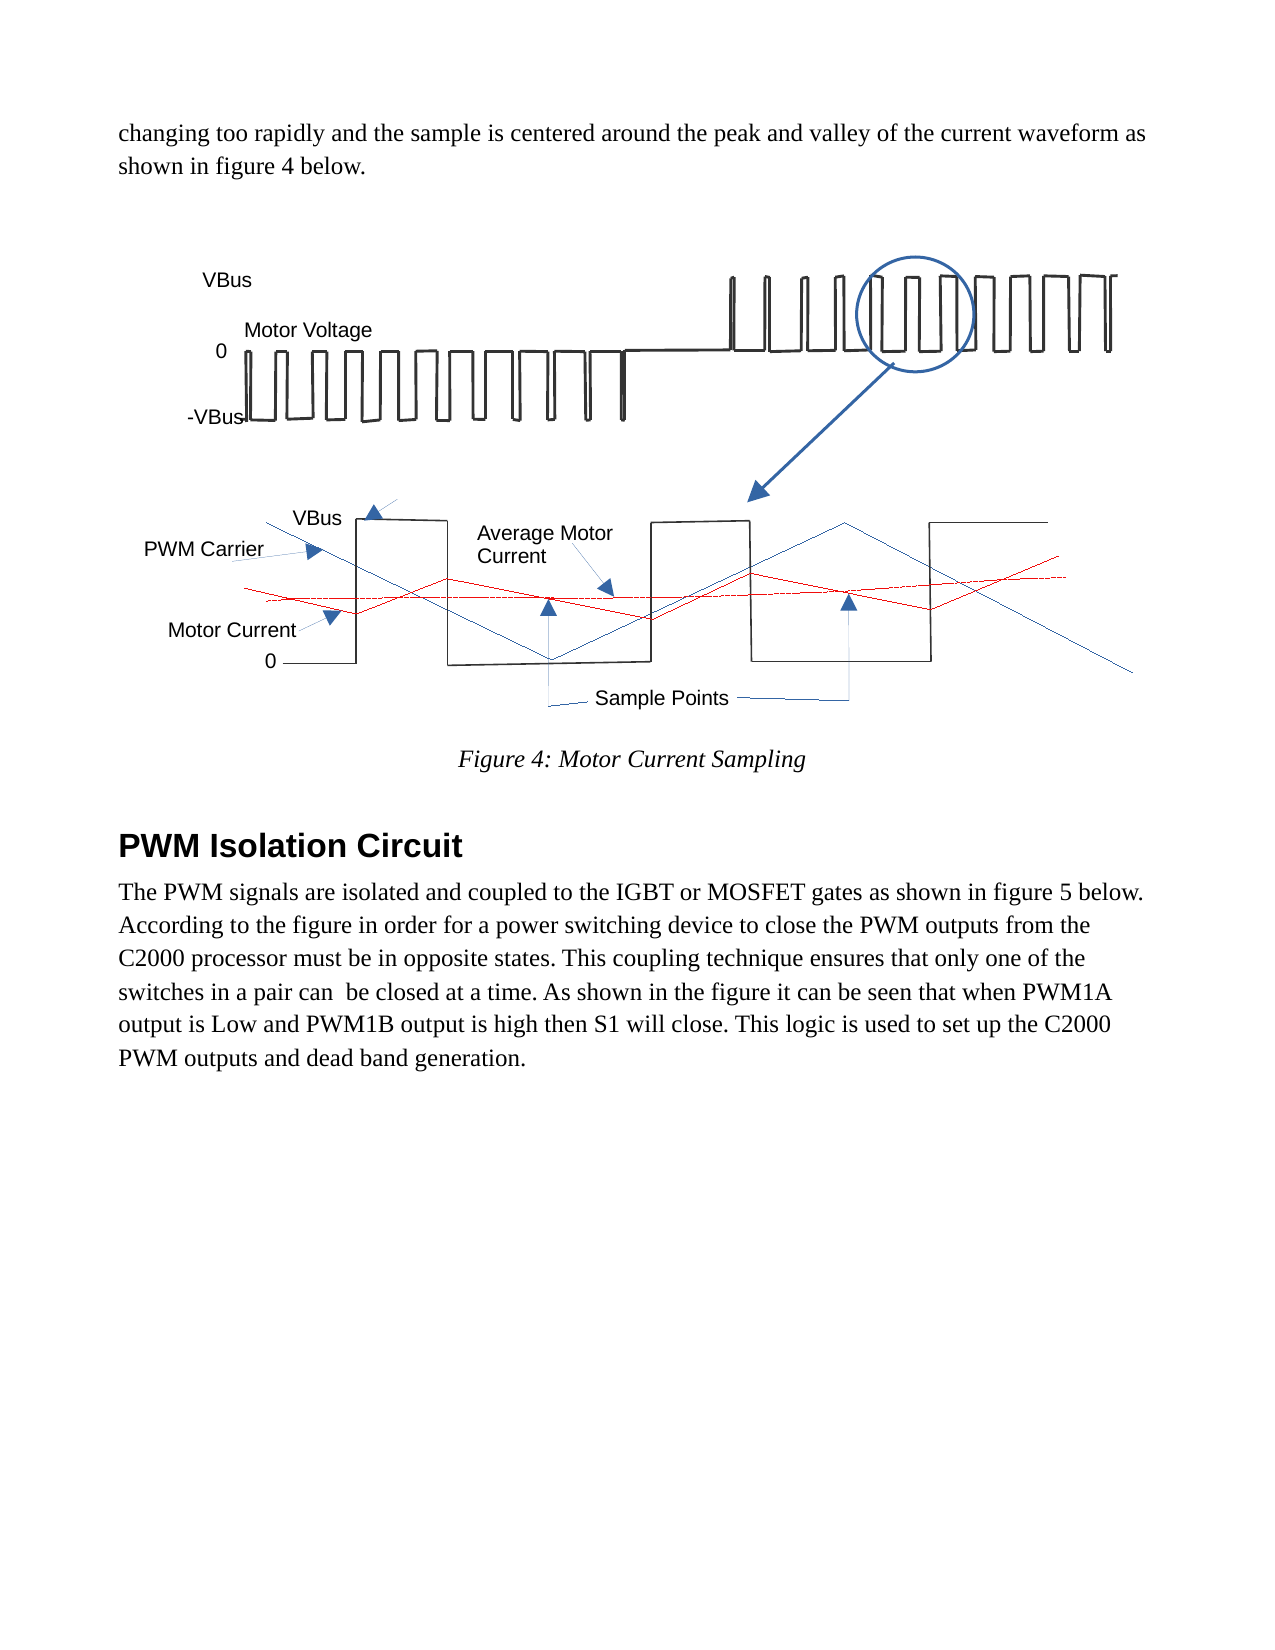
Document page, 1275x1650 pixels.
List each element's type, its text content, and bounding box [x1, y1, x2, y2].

text The PWM signals are isolated and coupled to the IGBT or MOSFET gates as shown in figure 5 below. According to the figure in order for a power switching device to close the PWM outputs from the C2000 processor must be in opposite states. This coupling technique ensures that only one of the switches in a pair can be closed at a time. As shown in the figure it can be seen that when PWM1A output is Low and PWM1B output is high then S1 will close. This logic is used to set up the C2000 PWM outputs and dead band generation. [118, 877, 1157, 1071]
text Figure 4: Motor Current Sampling [92, 254, 1172, 772]
text changing too rapidly and the sample is centered around the peak and valley of the current waveform as shown in figure 4 below. [118, 118, 1157, 180]
subtitle PWM Isolation Circuit [92, 772, 1172, 865]
